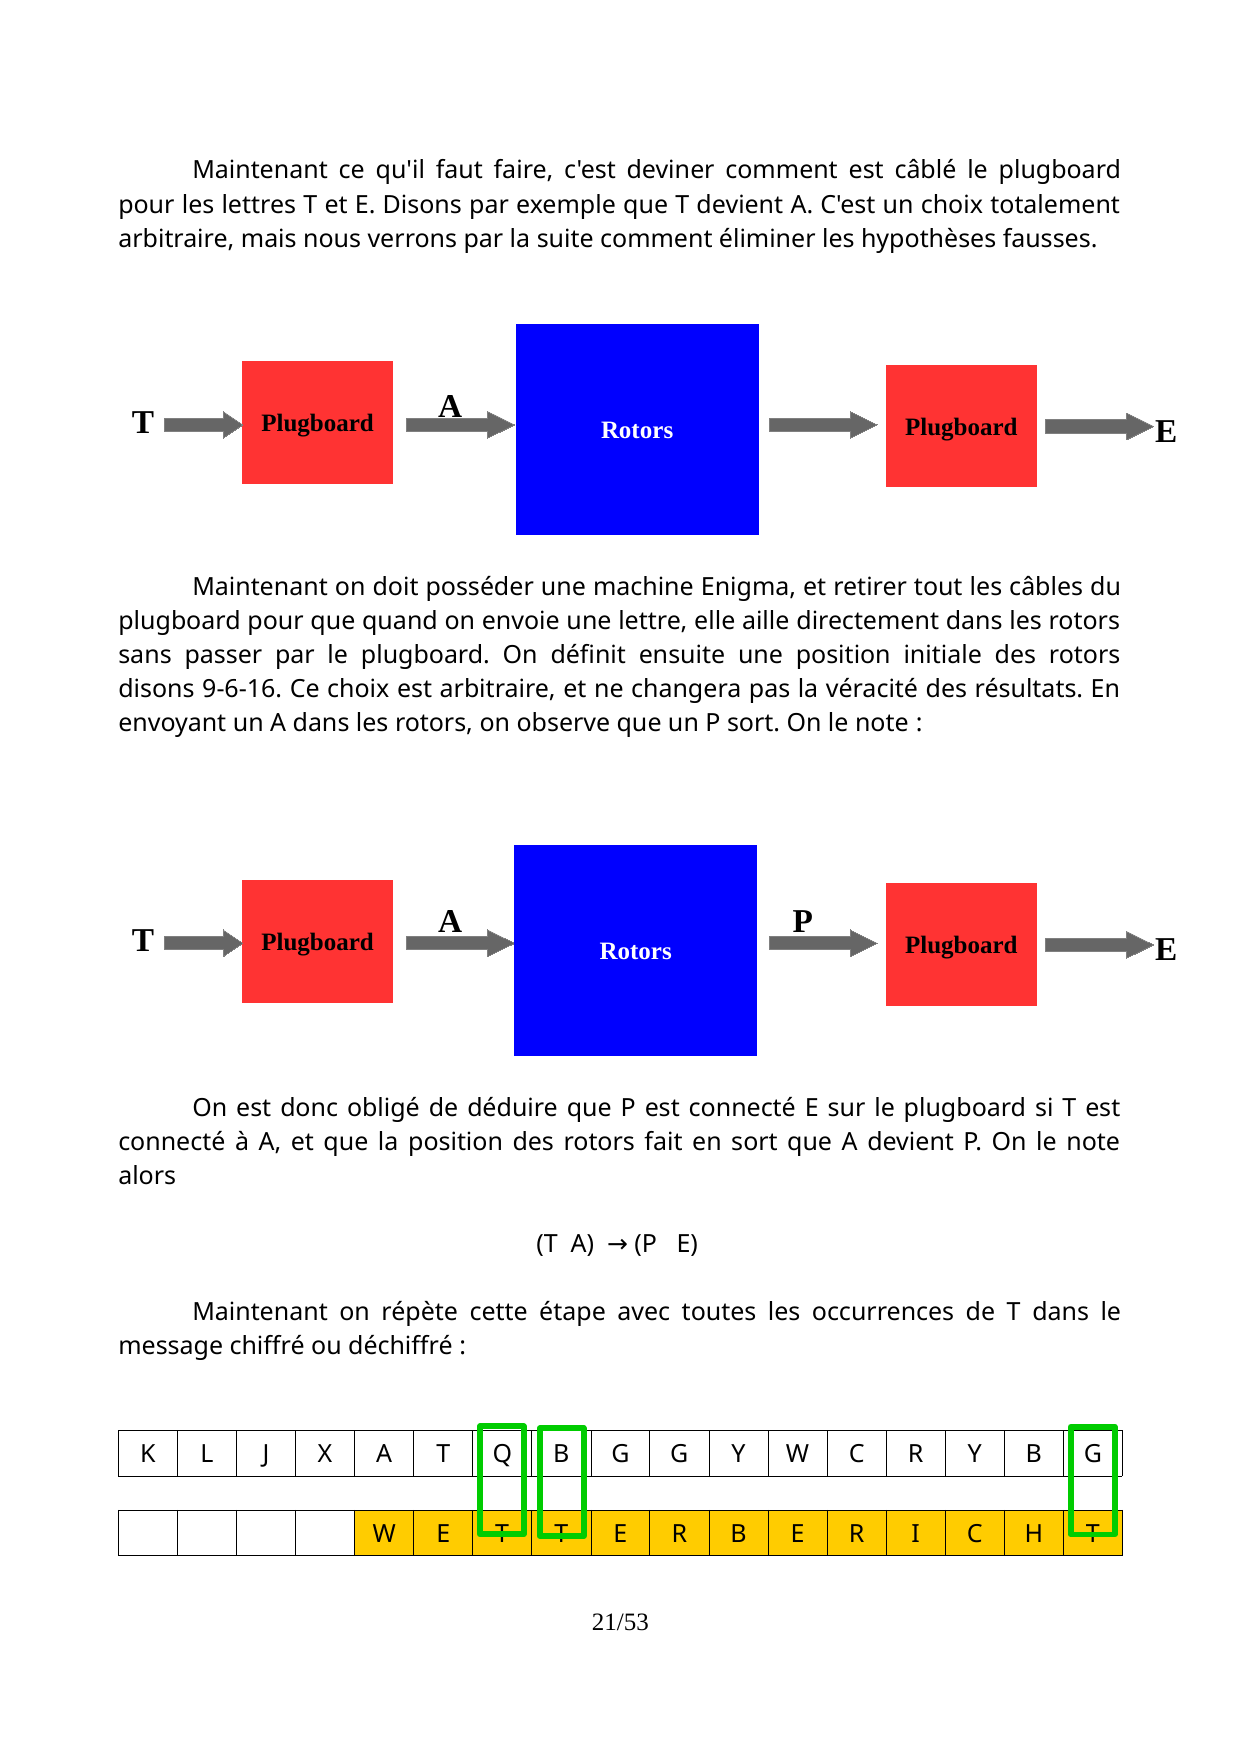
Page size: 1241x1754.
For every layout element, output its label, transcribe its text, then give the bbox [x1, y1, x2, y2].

table_header G [592, 1431, 649, 1476]
table_header J [237, 1431, 295, 1476]
text (T A) → (P E) [118, 1226, 1122, 1260]
table_header C [828, 1431, 886, 1476]
table_header T [532, 1511, 591, 1555]
table_header I [887, 1511, 945, 1555]
table_header E [769, 1511, 827, 1555]
table_header C [946, 1511, 1004, 1555]
table_header T [414, 1431, 472, 1476]
table_header [119, 1511, 177, 1555]
table_header T [473, 1511, 531, 1555]
table_header E [414, 1511, 472, 1555]
table_header G [650, 1431, 709, 1476]
text Maintenant on doit posséder une machine Enigma, et retirer tout les câbles du plugboard pour que quand on envoie une lettre, elle aille directement dans les rotors sans passer par le plugboard. On définit ensuite une position initiale des rotors disons 9-6-16. Ce choix est arbitraire, et ne changera pas la véracité des résultats. En envoyant un A dans les rotors, on observe que un P sort. On le note : [118, 568, 1122, 739]
table_header H [1005, 1511, 1063, 1555]
table_header [1118, 1431, 1122, 1476]
table_header L [178, 1431, 236, 1476]
table_header W [355, 1511, 413, 1555]
table_header [178, 1511, 236, 1555]
table_header K [119, 1431, 177, 1476]
table_header [532, 1431, 537, 1476]
text Maintenant ce qu'il faut faire, c'est deviner comment est câblé le plugboard pour les lettres T et E. Disons par exemple que T devient A. C'est un choix totalement arbitraire, mais nous verrons par la suite comment éliminer les hypothèses fausses. [118, 152, 1122, 254]
table_header R [887, 1431, 945, 1476]
table_header [527, 1431, 531, 1476]
table_header W [769, 1431, 827, 1476]
table_header [473, 1431, 477, 1476]
table_header [1064, 1431, 1068, 1476]
table_header X [296, 1431, 354, 1476]
table_header A [355, 1431, 413, 1476]
table_header Y [710, 1431, 768, 1476]
table_header B [710, 1511, 768, 1555]
table_header [296, 1511, 354, 1555]
table_header E [592, 1511, 649, 1555]
table_header B [543, 1431, 581, 1476]
table_header R [828, 1511, 886, 1555]
table_header Y [946, 1431, 1004, 1476]
text Maintenant on répète cette étape avec toutes les occurrences de T dans le message chiffré ou déchiffré : [118, 1294, 1122, 1362]
text On est donc obligé de déduire que P est connecté E sur le plugboard si T est connecté à A, et que la position des rotors fait en sort que A devient P. On le note alors [118, 1089, 1122, 1192]
table_header T [1064, 1511, 1122, 1555]
table_header R [650, 1511, 709, 1555]
table_header [587, 1431, 591, 1476]
table_header B [1005, 1431, 1063, 1476]
table_header G [1074, 1431, 1112, 1476]
table_header [237, 1511, 295, 1555]
table_header Q [483, 1431, 521, 1476]
